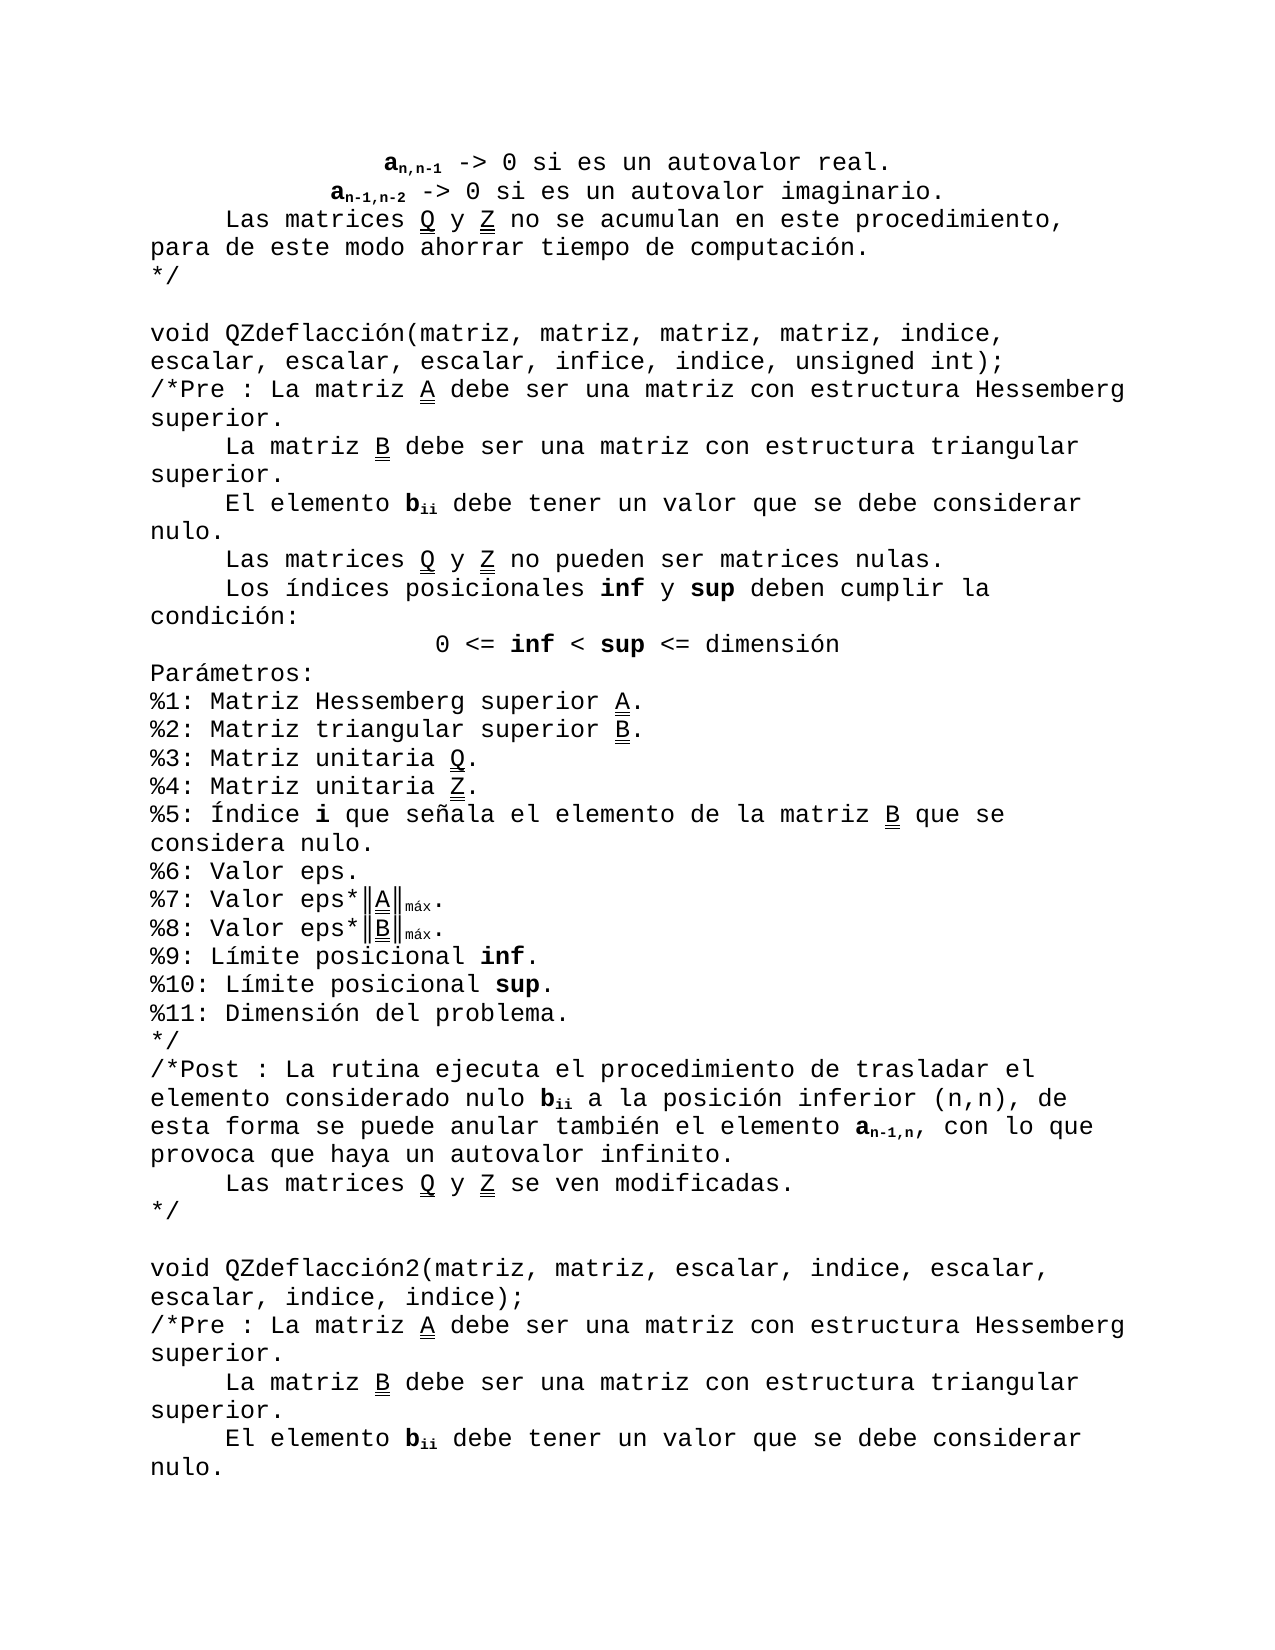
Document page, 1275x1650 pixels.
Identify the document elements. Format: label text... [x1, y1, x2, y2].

text an-1,n-2 -> 0 si es un autovalor imaginario. [150, 178, 1125, 207]
text void QZdeflacción(matriz, matriz, matriz, matriz, indice, escalar, escalar, escalar, infice, indice, unsigned int); [150, 320, 1125, 377]
text */ [150, 1199, 1125, 1227]
text %5: Índice i que señala el elemento de la matriz B que se considera nulo. [150, 802, 1125, 859]
text %10: Límite posicional sup. [150, 972, 1125, 1000]
text La matriz B debe ser una matriz con estructura triangular superior. [150, 1369, 1125, 1426]
text %8: Valor eps*║B║máx. [371, 915, 394, 944]
text 0 <= inf < sup <= dimensión [150, 632, 1125, 660]
text %7: Valor eps*║A║máx. [371, 887, 394, 915]
text Las matrices Q y Z se ven modificadas. [150, 1170, 1125, 1199]
text Las matrices Q y Z no pueden ser matrices nulas. [150, 547, 1125, 575]
text */ [150, 1029, 1125, 1057]
text /*Pre : La matriz A debe ser una matriz con estructura Hessemberg superior. [150, 1312, 1125, 1369]
text Parámetros: [150, 660, 1125, 689]
text %4: Matriz unitaria Z. [150, 774, 1125, 802]
text void QZdeflacción2(matriz, matriz, escalar, indice, escalar, escalar, indice, indice); [150, 1256, 1125, 1312]
text /*Post : La rutina ejecuta el procedimiento de trasladar el elemento considerado nulo bii a la posición inferior (n,n), de esta forma se puede anular también el elemento an-1,n, con lo que provoca que haya un autovalor infinito. [150, 1057, 1125, 1170]
text an,n-1 -> 0 si es un autovalor real. [150, 150, 1125, 178]
text Los índices posicionales inf y sup deben cumplir la condición: [150, 575, 1125, 632]
text La matriz B debe ser una matriz con estructura triangular superior. [150, 434, 1125, 490]
text Las matrices Q y Z no se acumulan en este procedimiento, para de este modo ahorrar tiempo de computación. [150, 207, 1125, 263]
text El elemento bii debe tener un valor que se debe considerar nulo. [150, 1426, 1125, 1482]
text %6: Valor eps. [150, 859, 1125, 887]
text /*Pre : La matriz A debe ser una matriz con estructura Hessemberg superior. [150, 377, 1125, 434]
text %9: Límite posicional inf. [150, 944, 1125, 972]
text %8: Valor eps*║B║máx. [401, 915, 1125, 944]
text %7: Valor eps*║A║máx. [150, 887, 364, 915]
text %1: Matriz Hessemberg superior A. [150, 689, 1125, 717]
text El elemento bii debe tener un valor que se debe considerar nulo. [150, 490, 1125, 547]
text %7: Valor eps*║A║máx. [401, 887, 1125, 915]
text */ [150, 263, 1125, 292]
text %8: Valor eps*║B║máx. [150, 915, 364, 944]
text %3: Matriz unitaria Q. [150, 745, 1125, 774]
text %2: Matriz triangular superior B. [150, 717, 1125, 745]
text %11: Dimensión del problema. [150, 1000, 1125, 1029]
